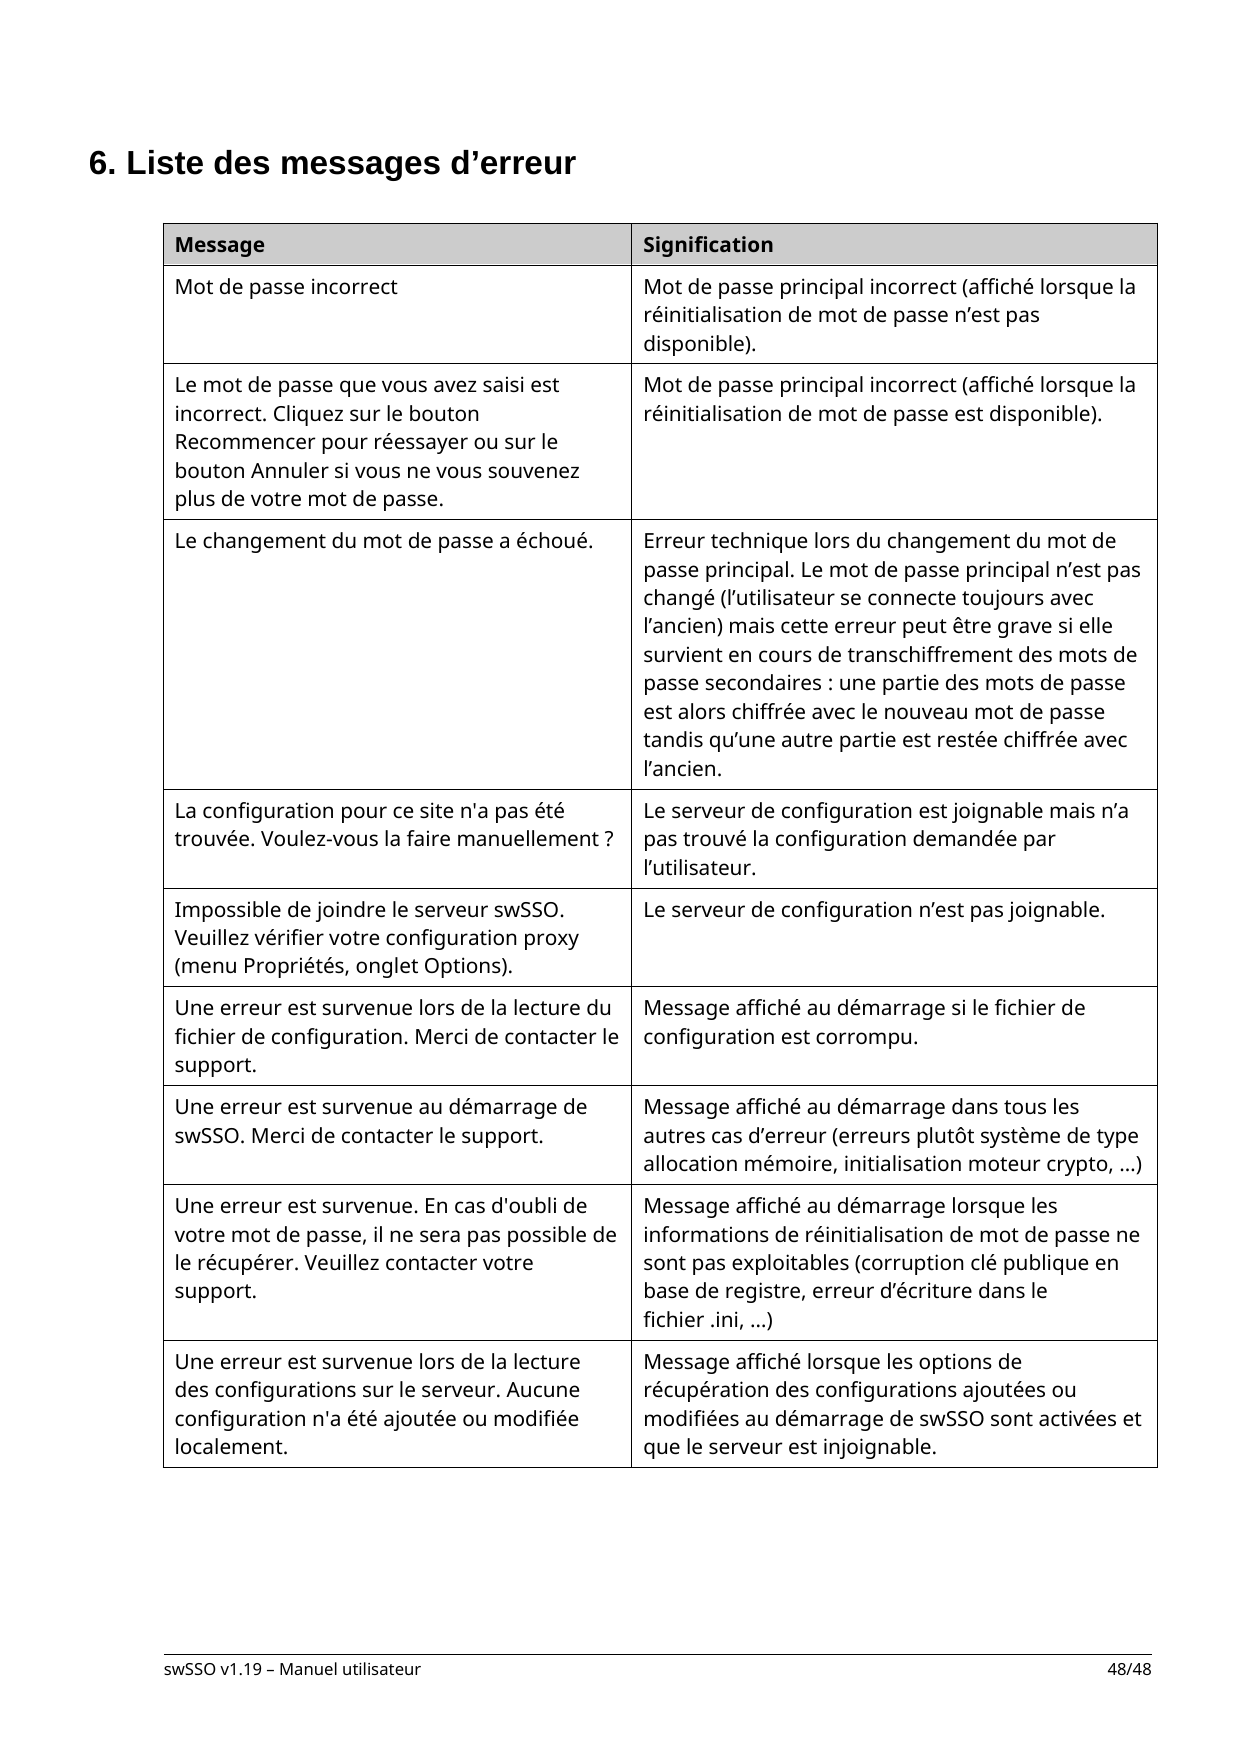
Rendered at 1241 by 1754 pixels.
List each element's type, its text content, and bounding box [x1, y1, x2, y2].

table_cell Message affiché lorsque les options de récupération des configurations ajoutées ou modifiées au démarrage de swSSO sont activées et que le serveur est injoignable. [632, 1341, 1157, 1467]
table_cell Mot de passe principal incorrect (affiché lorsque la réinitialisation de mot de passe n’est pas disponible). [632, 266, 1157, 363]
table_cell Le serveur de configuration n’est pas joignable. [632, 889, 1157, 986]
table_cell Impossible de joindre le serveur swSSO. Veuillez vérifier votre configuration proxy (menu Propriétés, onglet Options). [164, 889, 631, 986]
table_cell Message affiché au démarrage si le fichier de configuration est corrompu. [632, 987, 1157, 1085]
subtitle Liste des messages d’erreur [89, 143, 1152, 182]
table_header Message [164, 224, 631, 264]
table_cell Une erreur est survenue lors de la lecture des configurations sur le serveur. Aucune configuration n'a été ajoutée ou modifiée localement. [164, 1341, 631, 1467]
table_header Signification [632, 224, 1157, 264]
table_cell Message affiché au démarrage lorsque les informations de réinitialisation de mot de passe ne sont pas exploitables (corruption clé publique en base de registre, erreur d’écriture dans le fichier .ini, …) [632, 1185, 1157, 1340]
table_cell Une erreur est survenue. En cas d'oubli de votre mot de passe, il ne sera pas possible de le récupérer. Veuillez contacter votre support. [164, 1185, 631, 1340]
table_cell Message affiché au démarrage dans tous les autres cas d’erreur (erreurs plutôt système de type allocation mémoire, initialisation moteur crypto, …) [632, 1086, 1157, 1184]
table_cell Une erreur est survenue au démarrage de swSSO. Merci de contacter le support. [164, 1086, 631, 1184]
table_cell Le mot de passe que vous avez saisi est incorrect. Cliquez sur le bouton Recommencer pour réessayer ou sur le bouton Annuler si vous ne vous souvenez plus de votre mot de passe. [164, 364, 631, 519]
table_cell La configuration pour ce site n'a pas été trouvée. Voulez-vous la faire manuellement ? [164, 790, 631, 887]
table_cell Le changement du mot de passe a échoué. [164, 520, 631, 788]
table_cell Mot de passe incorrect [164, 266, 631, 363]
table_cell Erreur technique lors du changement du mot de passe principal. Le mot de passe principal n’est pas changé (l’utilisateur se connecte toujours avec l’ancien) mais cette erreur peut être grave si elle survient en cours de transchiffrement des mots de passe secondaires : une partie des mots de passe est alors chiffrée avec le nouveau mot de passe tandis qu’une autre partie est restée chiffrée avec l’ancien. [632, 520, 1157, 788]
table_cell Mot de passe principal incorrect (affiché lorsque la réinitialisation de mot de passe est disponible). [632, 364, 1157, 519]
table_cell Une erreur est survenue lors de la lecture du fichier de configuration. Merci de contacter le support. [164, 987, 631, 1085]
table_cell Le serveur de configuration est joignable mais n’a pas trouvé la configuration demandée par l’utilisateur. [632, 790, 1157, 887]
